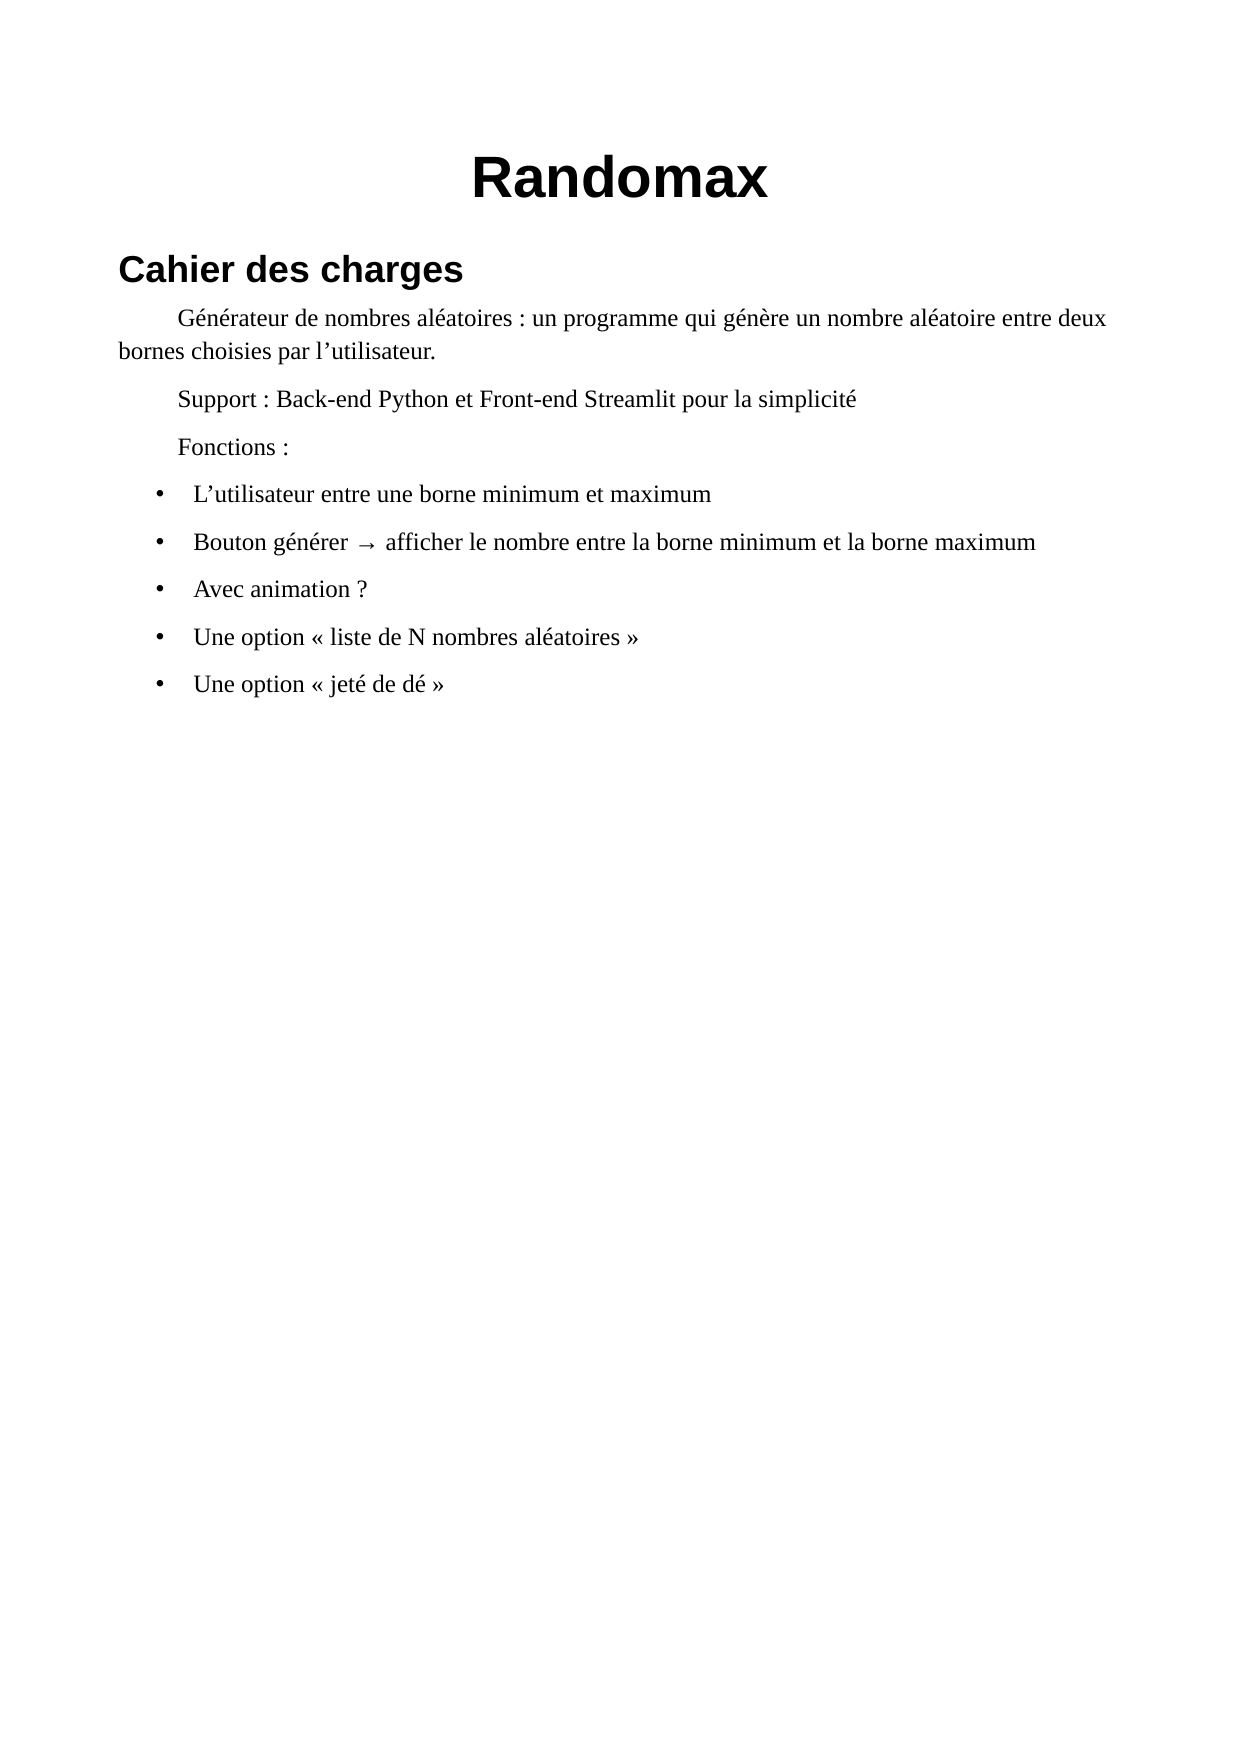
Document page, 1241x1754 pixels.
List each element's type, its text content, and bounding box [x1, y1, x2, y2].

list Bouton générer → afficher le nombre entre la borne minimum et la borne maximum [156, 527, 1122, 556]
list Une option « jeté de dé » [156, 669, 1122, 698]
text Support : Back-end Python et Front-end Streamlit pour la simplicité [118, 384, 1122, 413]
text Générateur de nombres aléatoires : un programme qui génère un nombre aléatoire entre deux bornes choisies par l’utilisateur. [118, 303, 1122, 365]
subtitle Cahier des charges [118, 248, 1122, 291]
list L’utilisateur entre une borne minimum et maximum [156, 479, 1122, 508]
title Randomax [118, 143, 1122, 210]
text Fonctions : [118, 432, 1122, 460]
list Avec animation ? [156, 574, 1122, 603]
list Une option « liste de N nombres aléatoires » [156, 622, 1122, 651]
